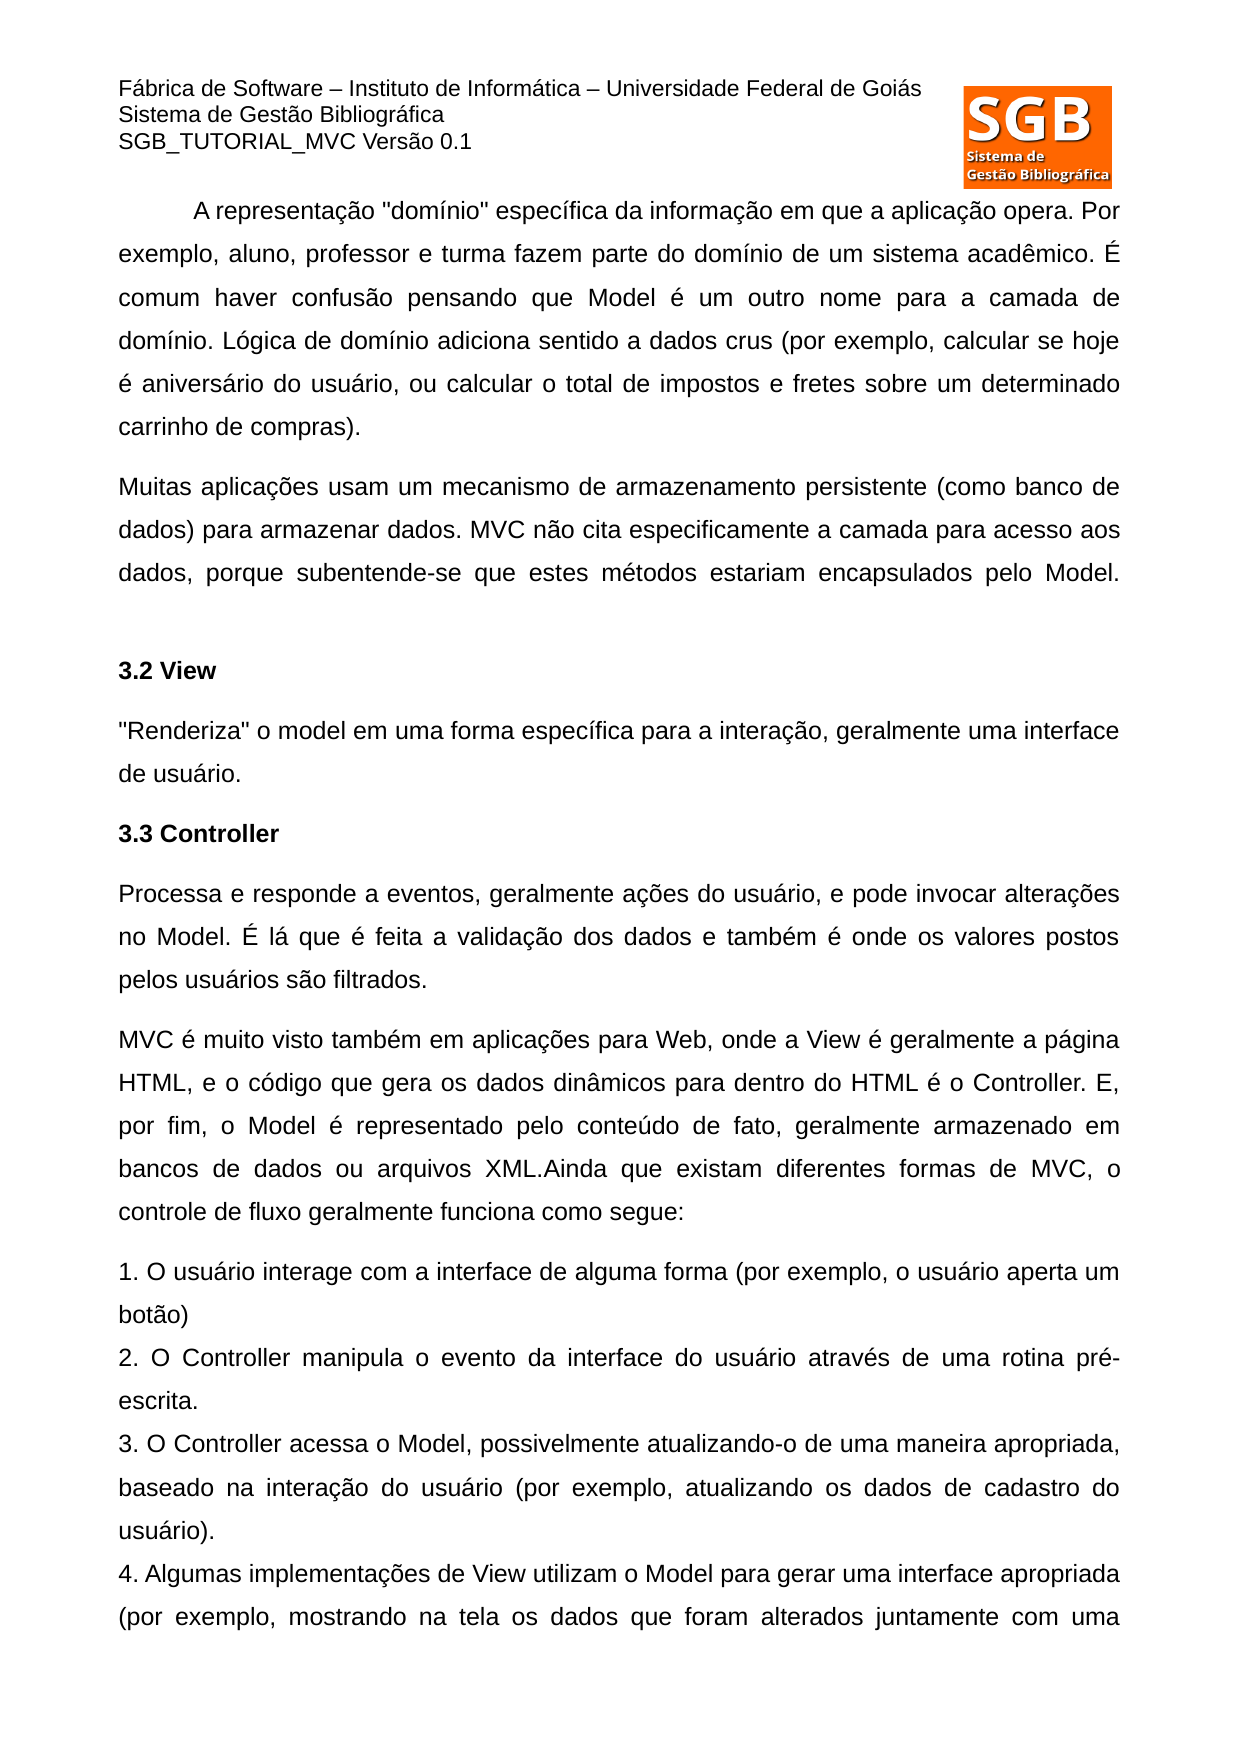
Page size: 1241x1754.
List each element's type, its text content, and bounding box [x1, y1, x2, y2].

text Muitas aplicações usam um mecanismo de armazenamento persistente (como banco de dados) para armazenar dados. MVC não cita especificamente a camada para acesso aos dados, porque subentende-se que estes métodos estariam encapsulados pelo Model. [118, 472, 1122, 626]
text MVC é muito visto também em aplicações para Web, onde a View é geralmente a página HTML, e o código que gera os dados dinâmicos para dentro do HTML é o Controller. E, por fim, o Model é representado pelo conteúdo de fato, geralmente armazenado em bancos de dados ou arquivos XML.Ainda que existam diferentes formas de MVC, o controle de fluxo geralmente funciona como segue: [118, 1024, 1122, 1226]
text A representação "domínio" específica da informação em que a aplicação opera. Por exemplo, aluno, professor e turma fazem parte do domínio de um sistema acadêmico. É comum haver confusão pensando que Model é um outro nome para a camada de domínio. Lógica de domínio adiciona sentido a dados crus (por exemplo, calcular se hoje é aniversário do usuário, ou calcular o total de impostos e fretes sobre um determinado carrinho de compras). [118, 196, 1122, 441]
text 1. O usuário interage com a interface de alguma forma (por exemplo, o usuário aperta um botão) 2. O Controller manipula o evento da interface do usuário através de uma rotina pré-escrita. 3. O Controller acessa o Model, possivelmente atualizando-o de uma maneira apropriada, baseado na interação do usuário (por exemplo, atualizando os dados de cadastro do usuário). 4. Algumas implementações de View utilizam o Model para gerar uma interface apropriada (por exemplo, mostrando na tela os dados que foram alterados juntamente com uma [118, 1257, 1122, 1631]
text 3.2 View [118, 656, 1122, 685]
text 3.3 Controller [118, 819, 1122, 847]
text Processa e responde a eventos, geralmente ações do usuário, e pode invocar alterações no Model. É lá que é feita a validação dos dados e também é onde os valores postos pelos usuários são filtrados. [118, 878, 1122, 993]
text "Renderiza" o model em uma forma específica para a interação, geralmente uma interface de usuário. [118, 716, 1122, 788]
